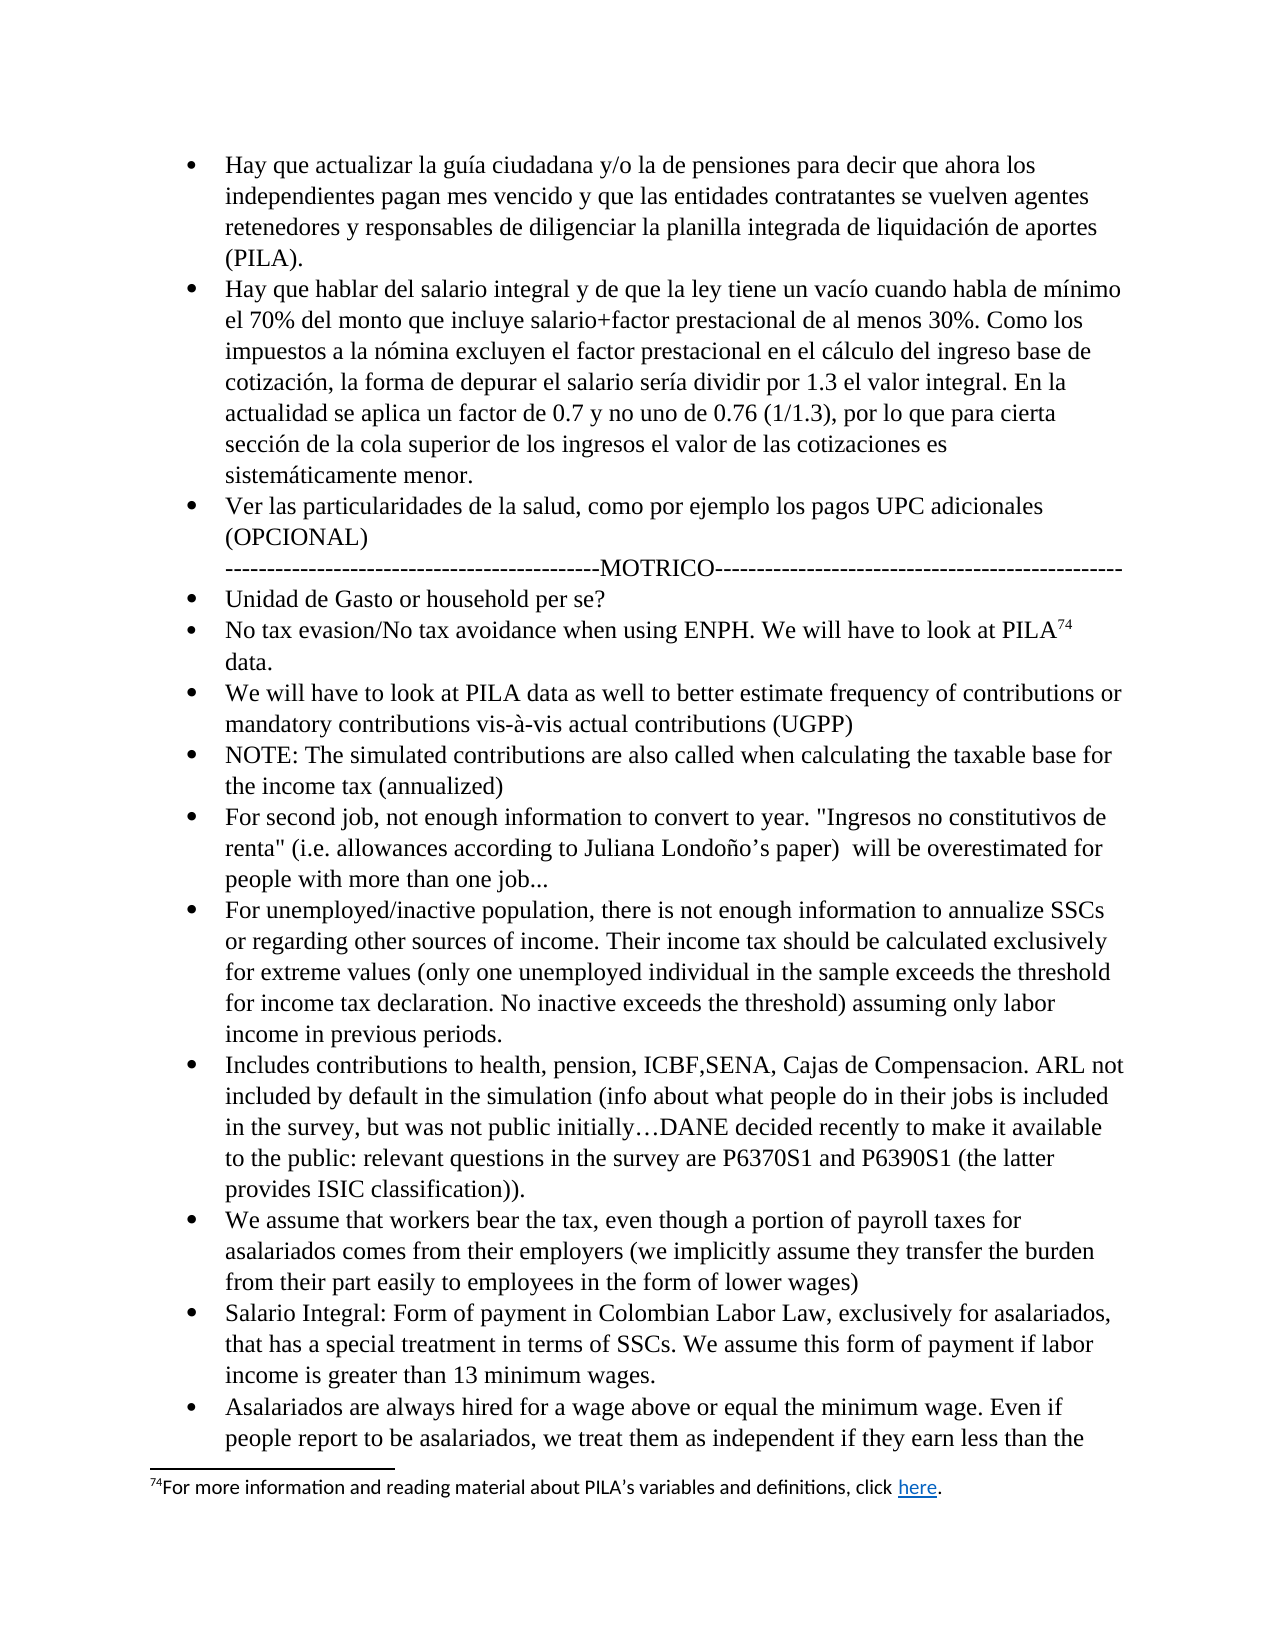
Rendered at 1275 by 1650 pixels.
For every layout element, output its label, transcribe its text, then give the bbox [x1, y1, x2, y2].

list No tax evasion/No tax avoidance when using ENPH. We will have to look at PILA data. [187, 616, 1125, 675]
list Includes contributions to health, pension, ICBF,SENA, Cajas de Compensacion. ARL not included by default in the simulation (info about what people do in their jobs is included in the survey, but was not public initially…DANE decided recently to make it available to the public: relevant questions in the survey are P6370S1 and P6390S1 (the latter provides ISIC classification)). [187, 1050, 1125, 1203]
list Unidad de Gasto or household per se? [187, 584, 1125, 613]
list Asalariados are always hired for a wage above or equal the minimum wage. Even if people report to be asalariados, we treat them as independent if they earn less than the [187, 1392, 1125, 1451]
list Salario Integral: Form of payment in Colombian Labor Law, exclusively for asalariados, that has a special treatment in terms of SSCs. We assume this form of payment if labor income is greater than 13 minimum wages. [187, 1298, 1125, 1389]
list Hay que hablar del salario integral y de que la ley tiene un vacío cuando habla de mínimo el 70% del monto que incluye salario+factor prestacional de al menos 30%. Como los impuestos a la nómina excluyen el factor prestacional en el cálculo del ingreso base de cotización, la forma de depurar el salario sería dividir por 1.3 el valor integral. En la actualidad se aplica un factor de 0.7 y no uno de 0.76 (1/1.3), por lo que para cierta sección de la cola superior de los ingresos el valor de las cotizaciones es sistemáticamente menor. [187, 274, 1125, 489]
list For second job, not enough information to convert to year. "Ingresos no constitutivos de renta" (i.e. allowances according to Juliana Londoño’s paper) will be overestimated for people with more than one job... [187, 802, 1125, 893]
list NOTE: The simulated contributions are also called when calculating the taxable base for the income tax (annualized) [187, 740, 1125, 799]
list Ver las particularidades de la salud, como por ejemplo los pagos UPC adicionales (OPCIONAL) [187, 491, 1125, 551]
list For unemployed/inactive population, there is not enough information to annualize SSCs or regarding other sources of income. Their income tax should be calculated exclusively for extreme values (only one unemployed individual in the sample exceeds the threshold for income tax declaration. No inactive exceeds the threshold) assuming only labor income in previous periods. [187, 895, 1125, 1048]
list We will have to look at PILA data as well to better estimate frequency of contributions or mandatory contributions vis-à-vis actual contributions (UGPP) [187, 678, 1125, 737]
list Hay que actualizar la guía ciudadana y/o la de pensiones para decir que ahora los independientes pagan mes vencido y que las entidades contratantes se vuelven agentes retenedores y responsables de diligenciar la planilla integrada de liquidación de aportes (PILA). [187, 150, 1125, 272]
list For more information and reading material about PILA’s variables and definitions, click here. [150, 1474, 1125, 1500]
list ---------------------------------------------MOTRICO------------------------------------------------- [225, 553, 1125, 582]
list We assume that workers bear the tax, even though a portion of payroll taxes for asalariados comes from their employers (we implicitly assume they transfer the burden from their part easily to employees in the form of lower wages) [187, 1205, 1125, 1296]
